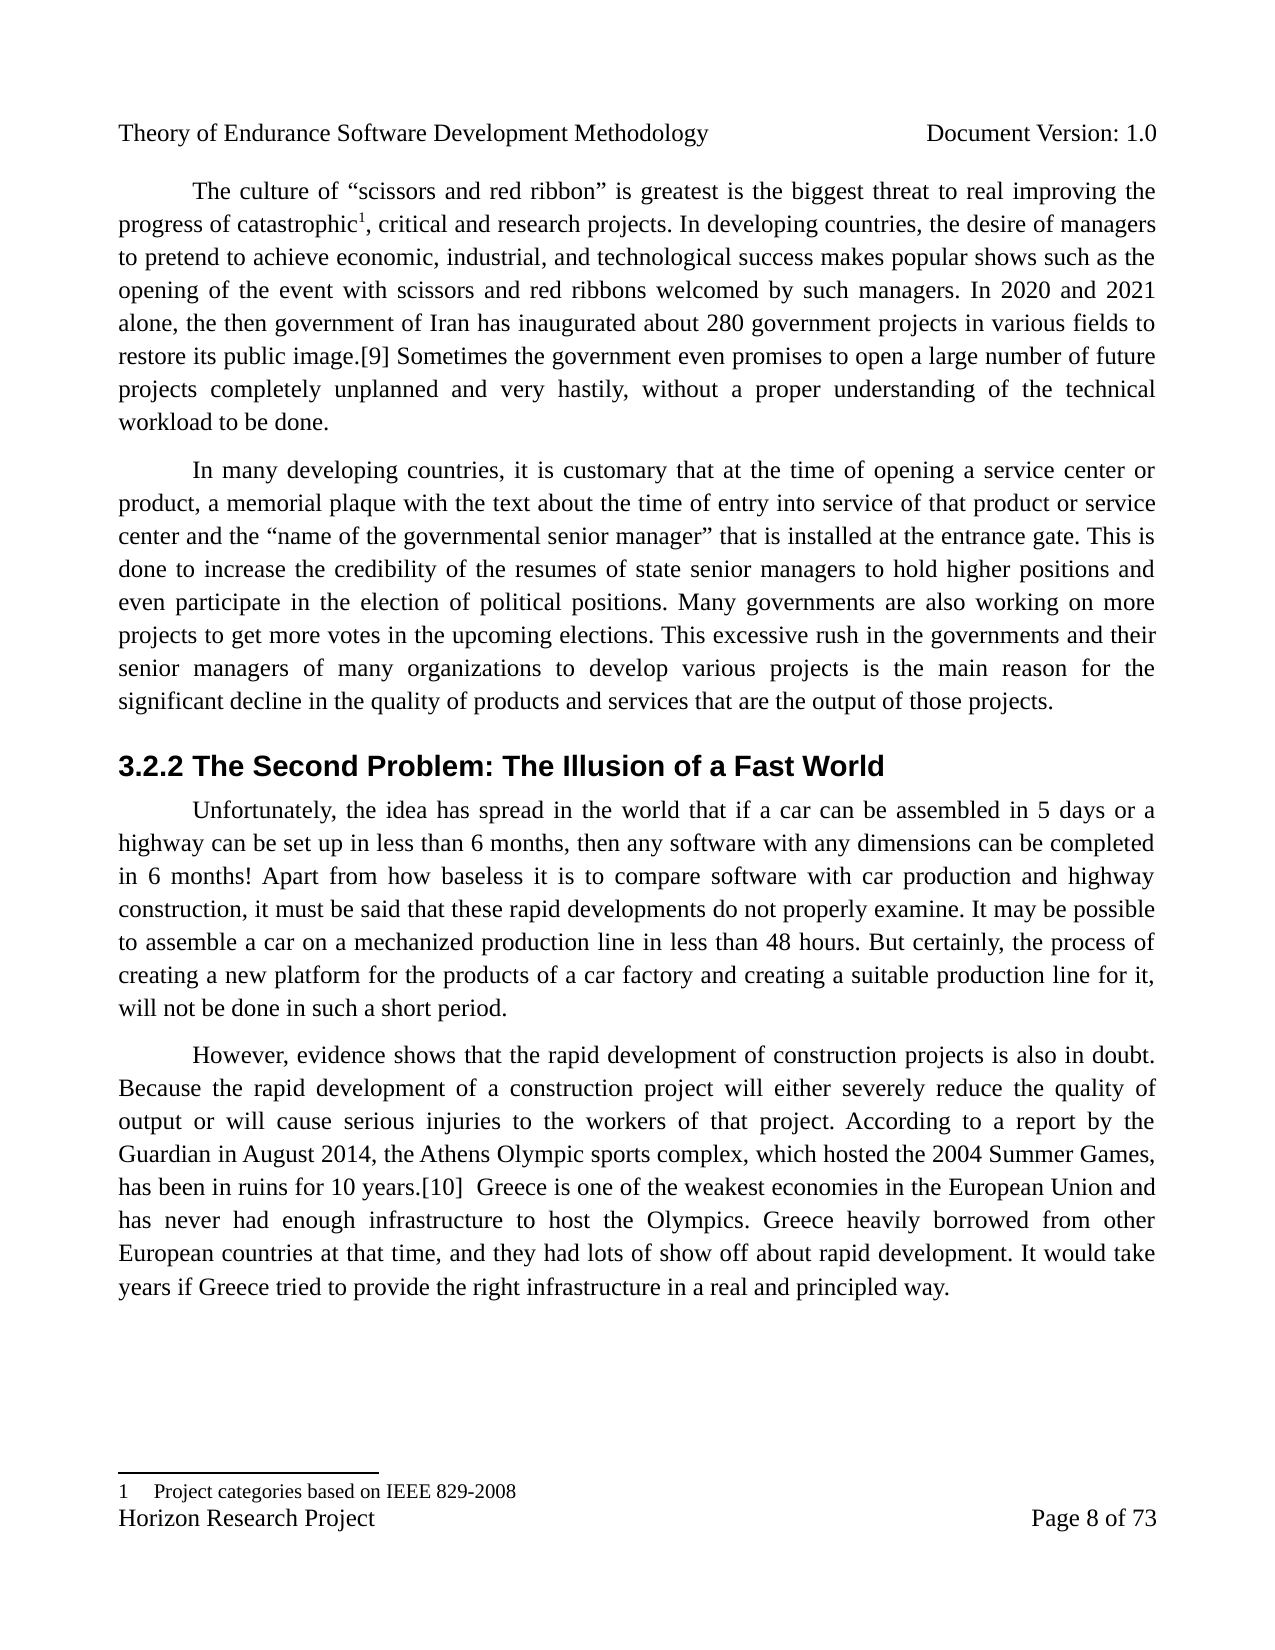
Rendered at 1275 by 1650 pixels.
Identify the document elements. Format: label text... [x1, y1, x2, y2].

text The culture of “scissors and red ribbon” is greatest is the biggest threat to real improving the progress of catastrophic, critical and research projects. In developing countries, the desire of managers to pretend to achieve economic, industrial, and technological success makes popular shows such as the opening of the event with scissors and red ribbons welcomed by such managers. In 2020 and 2021 alone, the then government of Iran has inaugurated about 280 government projects in various fields to restore its public image.[9] Sometimes the government even promises to open a large number of future projects completely unplanned and very hastily, without a proper understanding of the technical workload to be done. [118, 176, 1157, 436]
text Project categories based on IEEE 829-2008 [118, 1479, 1157, 1503]
text Unfortunately, the idea has spread in the world that if a car can be assembled in 5 days or a highway can be set up in less than 6 months, then any software with any dimensions can be completed in 6 months! Apart from how baseless it is to compare software with car production and highway construction, it must be said that these rapid developments do not properly examine. It may be possible to assemble a car on a mechanized production line in less than 48 hours. But certainly, the process of creating a new platform for the products of a car factory and creating a suitable production line for it, will not be done in such a short period. [118, 795, 1157, 1022]
text However, evidence shows that the rapid development of construction projects is also in doubt. Because the rapid development of a construction project will either severely reduce the quality of output or will cause serious injuries to the workers of that project. According to a report by the Guardian in August 2014, the Athens Olympic sports complex, which hosted the 2004 Summer Games, has been in ruins for 10 years.[10] Greece is one of the weakest economies in the European Union and has never had enough infrastructure to host the Olympics. Greece heavily borrowed from other European countries at that time, and they had lots of show off about rapid development. It would take years if Greece tried to provide the right infrastructure in a real and principled way. [118, 1040, 1157, 1300]
subtitle The Second Problem: The Illusion of a Fast World [118, 748, 1157, 782]
text In many developing countries, it is customary that at the time of opening a service center or product, a memorial plaque with the text about the time of entry into service of that product or service center and the “name of the governmental senior manager” that is installed at the entrance gate. This is done to increase the credibility of the resumes of state senior managers to hold higher positions and even participate in the election of political positions. Many governments are also working on more projects to get more votes in the upcoming elections. This excessive rush in the governments and their senior managers of many organizations to develop various projects is the main reason for the significant decline in the quality of products and services that are the output of those projects. [118, 455, 1157, 715]
